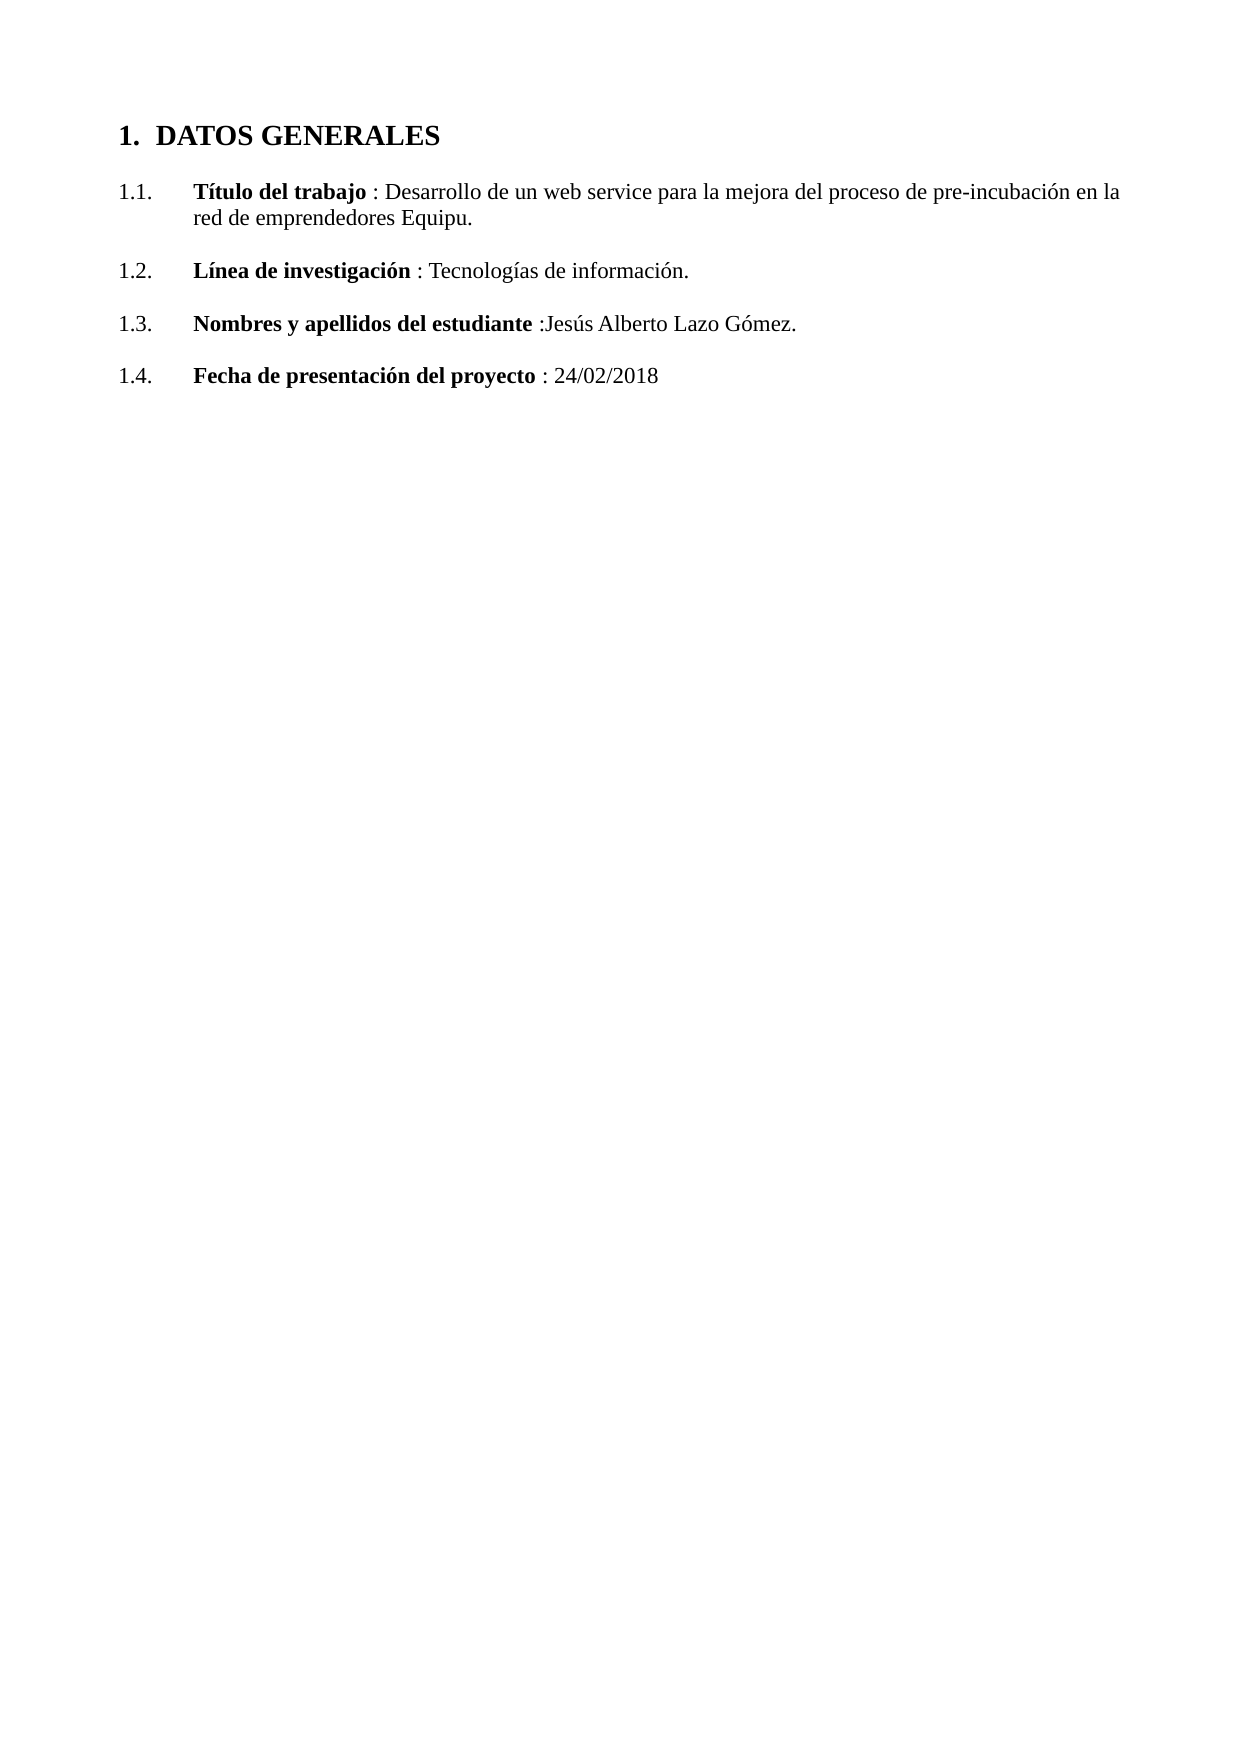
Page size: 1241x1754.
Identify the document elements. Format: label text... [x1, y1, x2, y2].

list Fecha de presentación del proyecto : 24/02/2018 [118, 362, 1122, 389]
list Título del trabajo : Desarrollo de un web service para la mejora del proceso de pre-incubación en la red de emprendedores Equipu. [118, 178, 1122, 231]
list Línea de investigación : Tecnologías de información. [118, 257, 1122, 283]
list DATOS GENERALES [118, 118, 1122, 152]
list Nombres y apellidos del estudiante :Jesús Alberto Lazo Gómez. [118, 310, 1122, 336]
